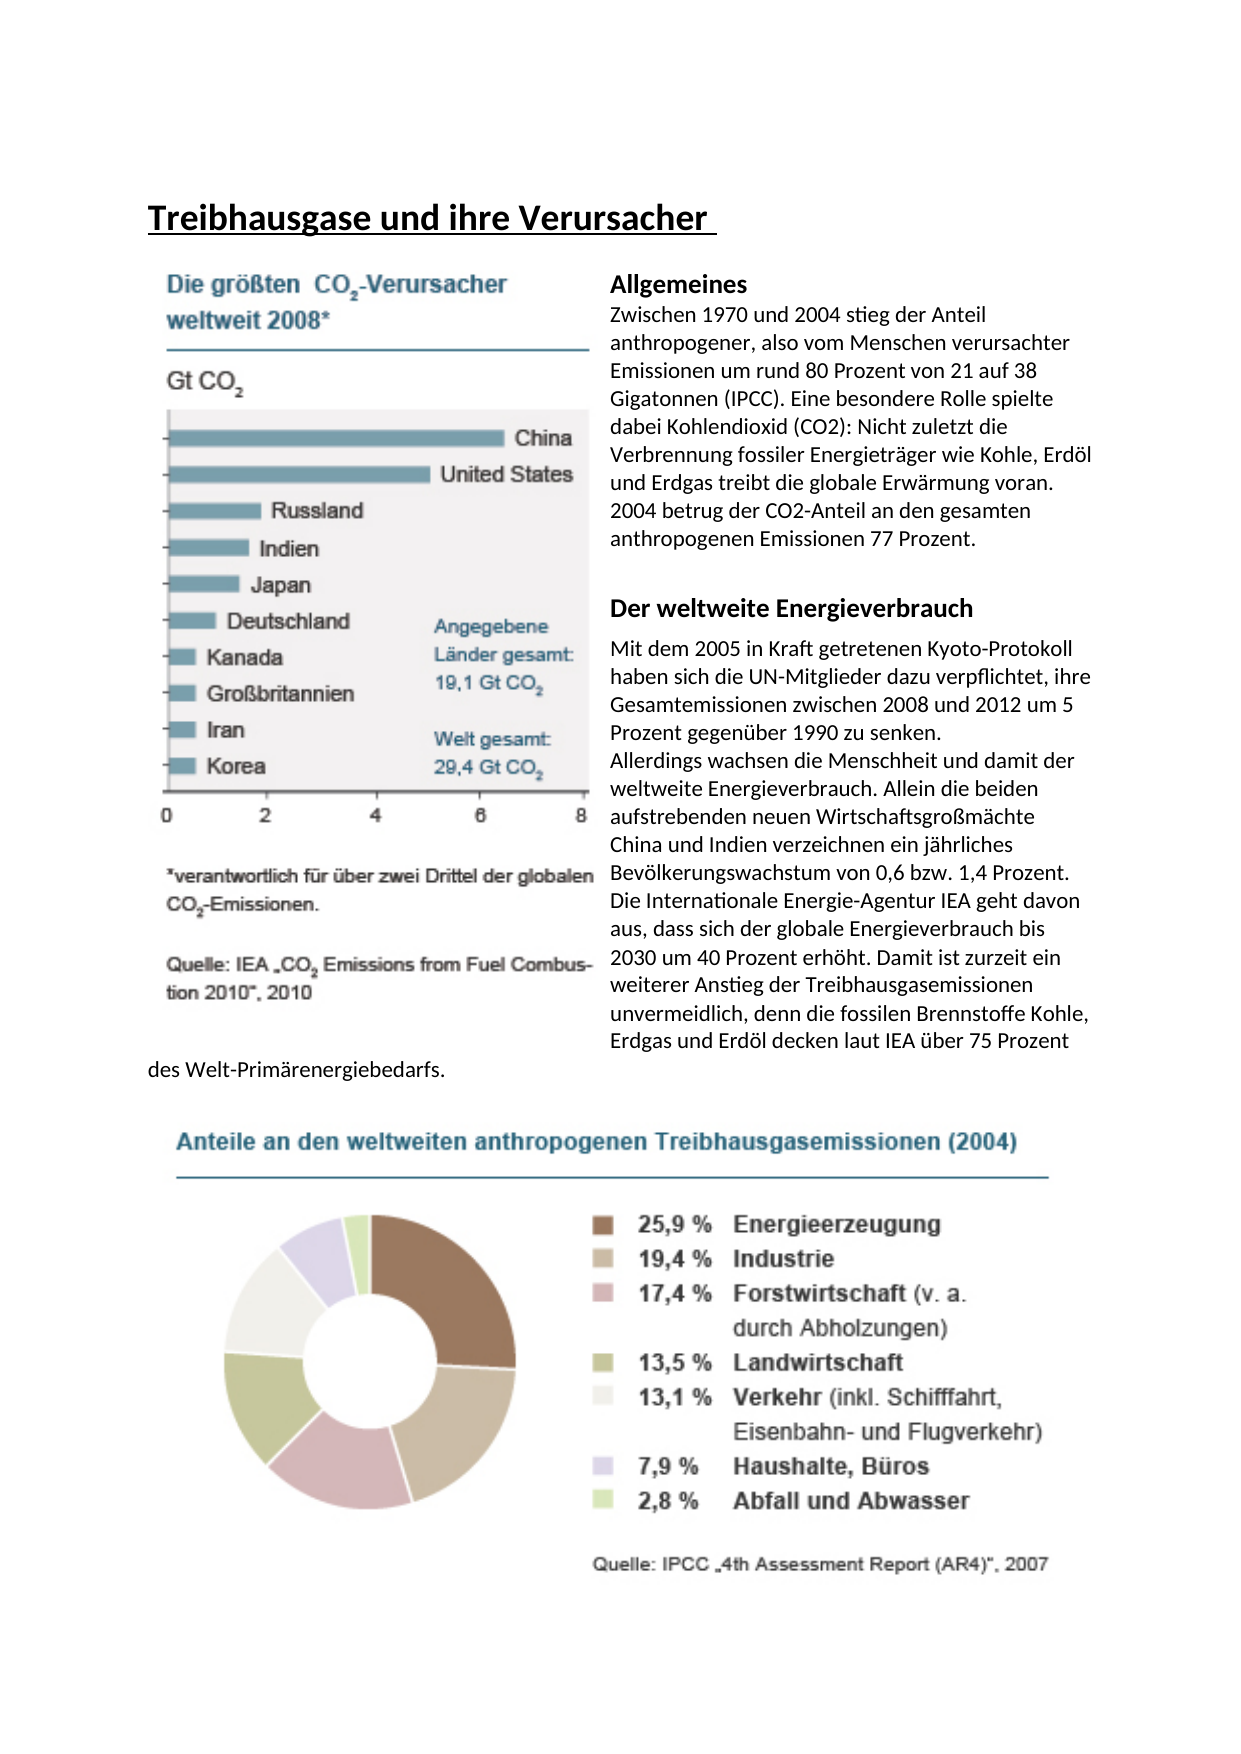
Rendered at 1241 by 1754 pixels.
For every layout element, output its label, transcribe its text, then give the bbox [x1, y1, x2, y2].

text Der weltweite Energieverbrauch [610, 591, 1093, 624]
text Zwischen 1970 und 2004 stieg der Anteil anthropogener, also vom Menschen verursachter Emissionen um rund 80 Prozent von 21 auf 38 Gigatonnen (IPCC). Eine besondere Rolle spielte dabei Kohlendioxid (CO2): Nicht zuletzt die Verbrennung fossiler Energieträger wie Kohle, Erdöl und Erdgas treibt die globale Erwärmung voran. 2004 betrug der CO2-Anteil an den gesamten anthropogenen Emissionen 77 Prozent. [610, 300, 1093, 552]
text Allerdings wachsen die Menschheit und damit der weltweite Energieverbrauch. Allein die beiden aufstrebenden neuen Wirtschaftsgroßmächte China und Indien verzeichnen ein jährliches Bevölkerungswachstum von 0,6 bzw. 1,4 Prozent. [610, 746, 1093, 887]
text Allgemeines [610, 267, 1093, 300]
text Treibhausgase und ihre Verursacher [148, 193, 1093, 239]
text Mit dem 2005 in Kraft getretenen Kyoto-Protokoll haben sich die UN-Mitglieder dazu verpflichtet, ihre Gesamtemissionen zwischen 2008 und 2012 um 5 Prozent gegenüber 1990 zu senken. [610, 634, 1093, 746]
text Die Internationale Energie-Agentur IEA geht davon aus, dass sich der globale Energieverbrauch bis 2030 um 40 Prozent erhöht. Damit ist zurzeit ein weiterer Anstieg der Treibhausgasemissionen unvermeidlich, denn die fossilen Brennstoffe Kohle, Erdgas und Erdöl decken laut IEA über 75 Prozent des Welt-Primärenergiebedarfs. [148, 887, 1093, 1083]
